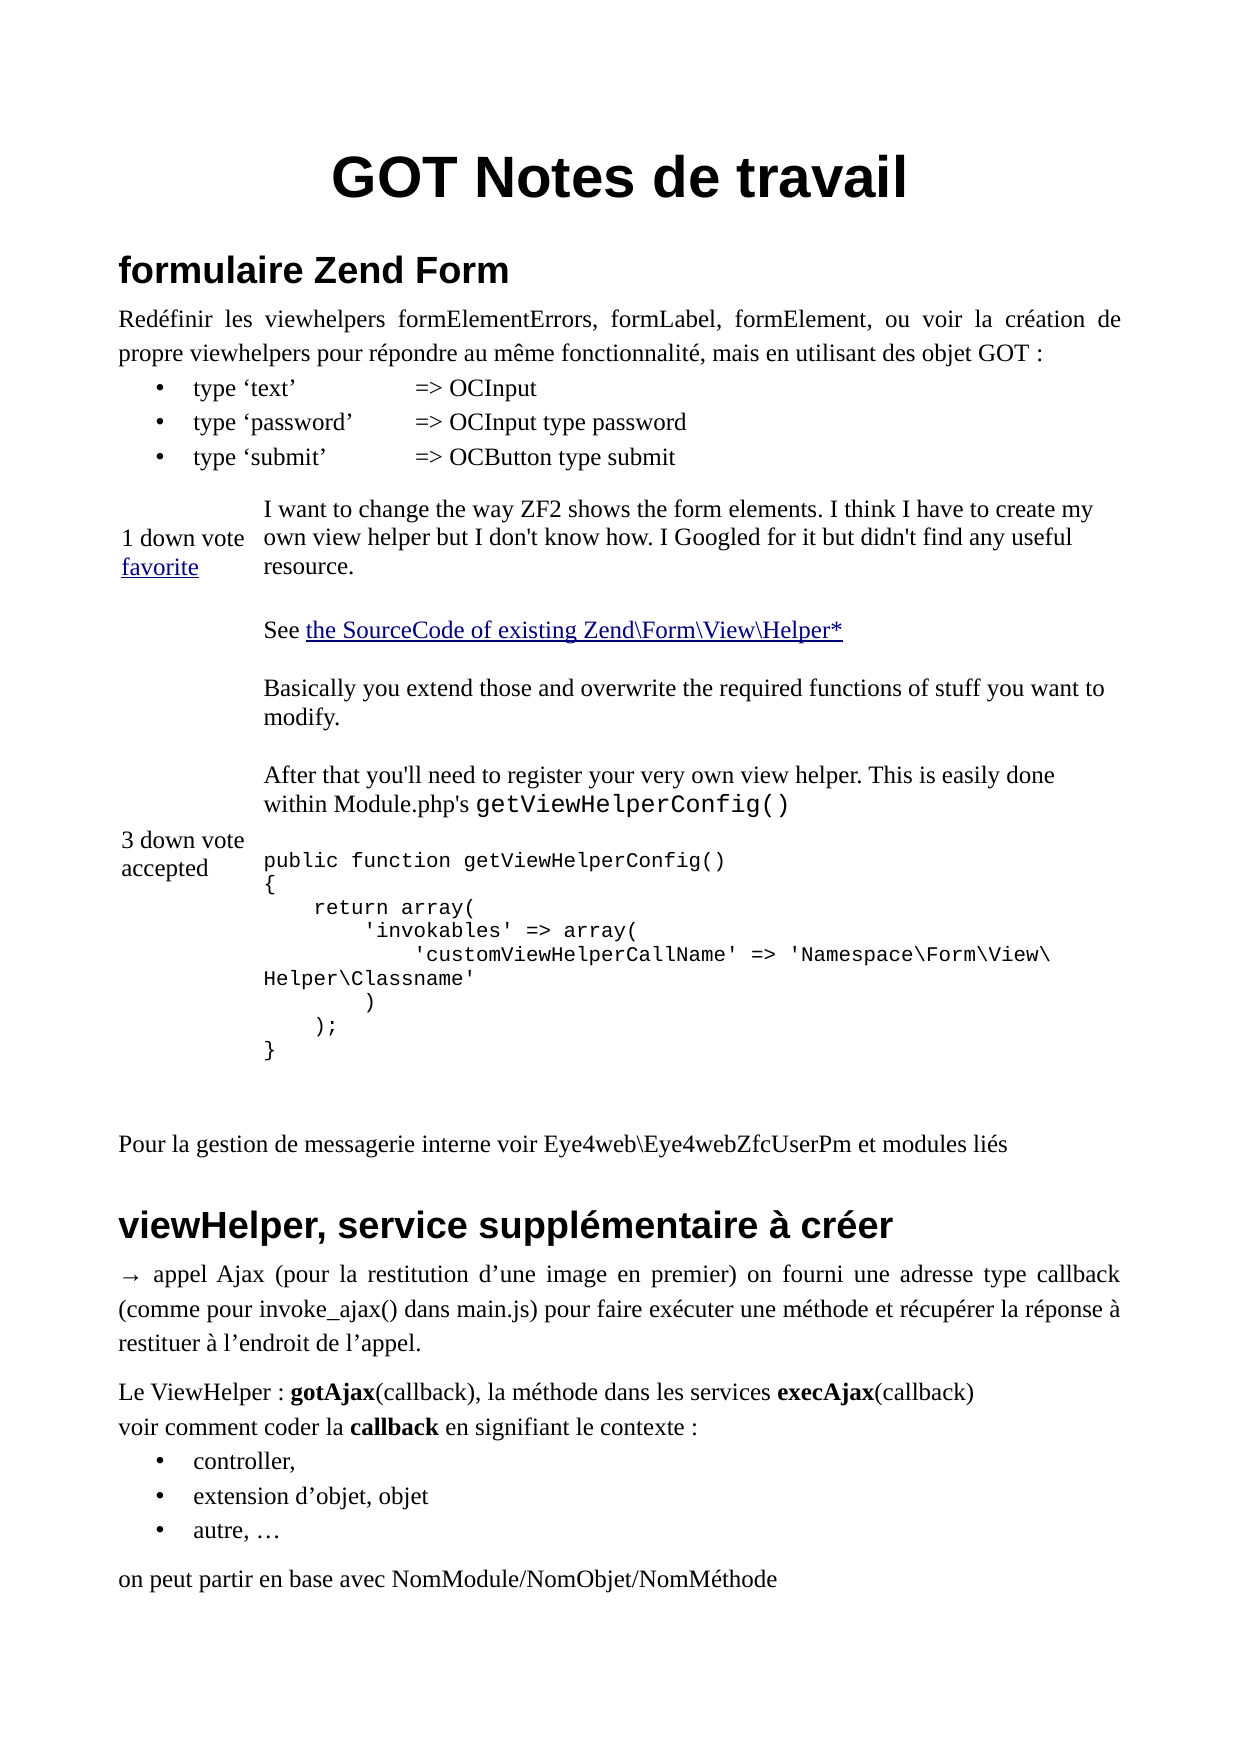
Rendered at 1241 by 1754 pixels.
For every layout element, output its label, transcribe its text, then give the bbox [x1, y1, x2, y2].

list type ‘password’ => OCInput type password [156, 407, 1122, 436]
text on peut partir en base avec NomModule/NomObjet/NomMéthode [118, 1564, 1122, 1593]
list extension d’objet, objet [156, 1481, 1122, 1510]
text Pour la gestion de messagerie interne voir Eye4web\Eye4webZfcUserPm et modules liés [118, 1095, 1122, 1158]
text → appel Ajax (pour la restitution d’une image en premier) on fourni une adresse type callback (comme pour invoke_ajax() dans main.js) pour faire exécuter une méthode et récupérer la réponse à restituer à l’endroit de l’appel. [118, 1259, 1122, 1357]
list controller, [156, 1446, 1122, 1475]
table_header I want to change the way ZF2 shows the form elements. I think I have to create my own view helper but I don't know how. I Googled for it but didn't find any useful resource. [260, 491, 1123, 612]
table_header 1 down vote favorite [118, 491, 260, 612]
title GOT Notes de travail [118, 143, 1122, 210]
text Le ViewHelper : gotAjax(callback), la méthode dans les services execAjax(callback) [118, 1377, 1122, 1406]
table_header See the SourceCode of existing Zend\Form\View\Helper* Basically you extend those and overwrite the required functions of stuff you want to modify. After that you'll need to register your very own view helper. This is easily done within Module.php's getViewHelperConfig() public function getViewHelperConfig() { return array( 'invokables' => array( 'customViewHelperCallName' => 'Namespace\Form\View\Helper\Classname' ) ); } [260, 613, 1123, 1095]
text Redéfinir les viewhelpers formElementErrors, formLabel, formElement, ou voir la création de propre viewhelpers pour répondre au même fonctionnalité, mais en utilisant des objet GOT : [118, 304, 1122, 367]
list autre, … [156, 1515, 1122, 1544]
list type ‘text’ => OCInput [156, 373, 1122, 402]
list type ‘submit’ => OCButton type submit [156, 442, 1122, 471]
subtitle viewHelper, service supplémentaire à créer [118, 1203, 1122, 1247]
subtitle formulaire Zend Form [118, 248, 1122, 291]
table_header 3 down vote accepted [118, 613, 260, 1095]
text voir comment coder la callback en signifiant le contexte : [118, 1412, 1122, 1441]
